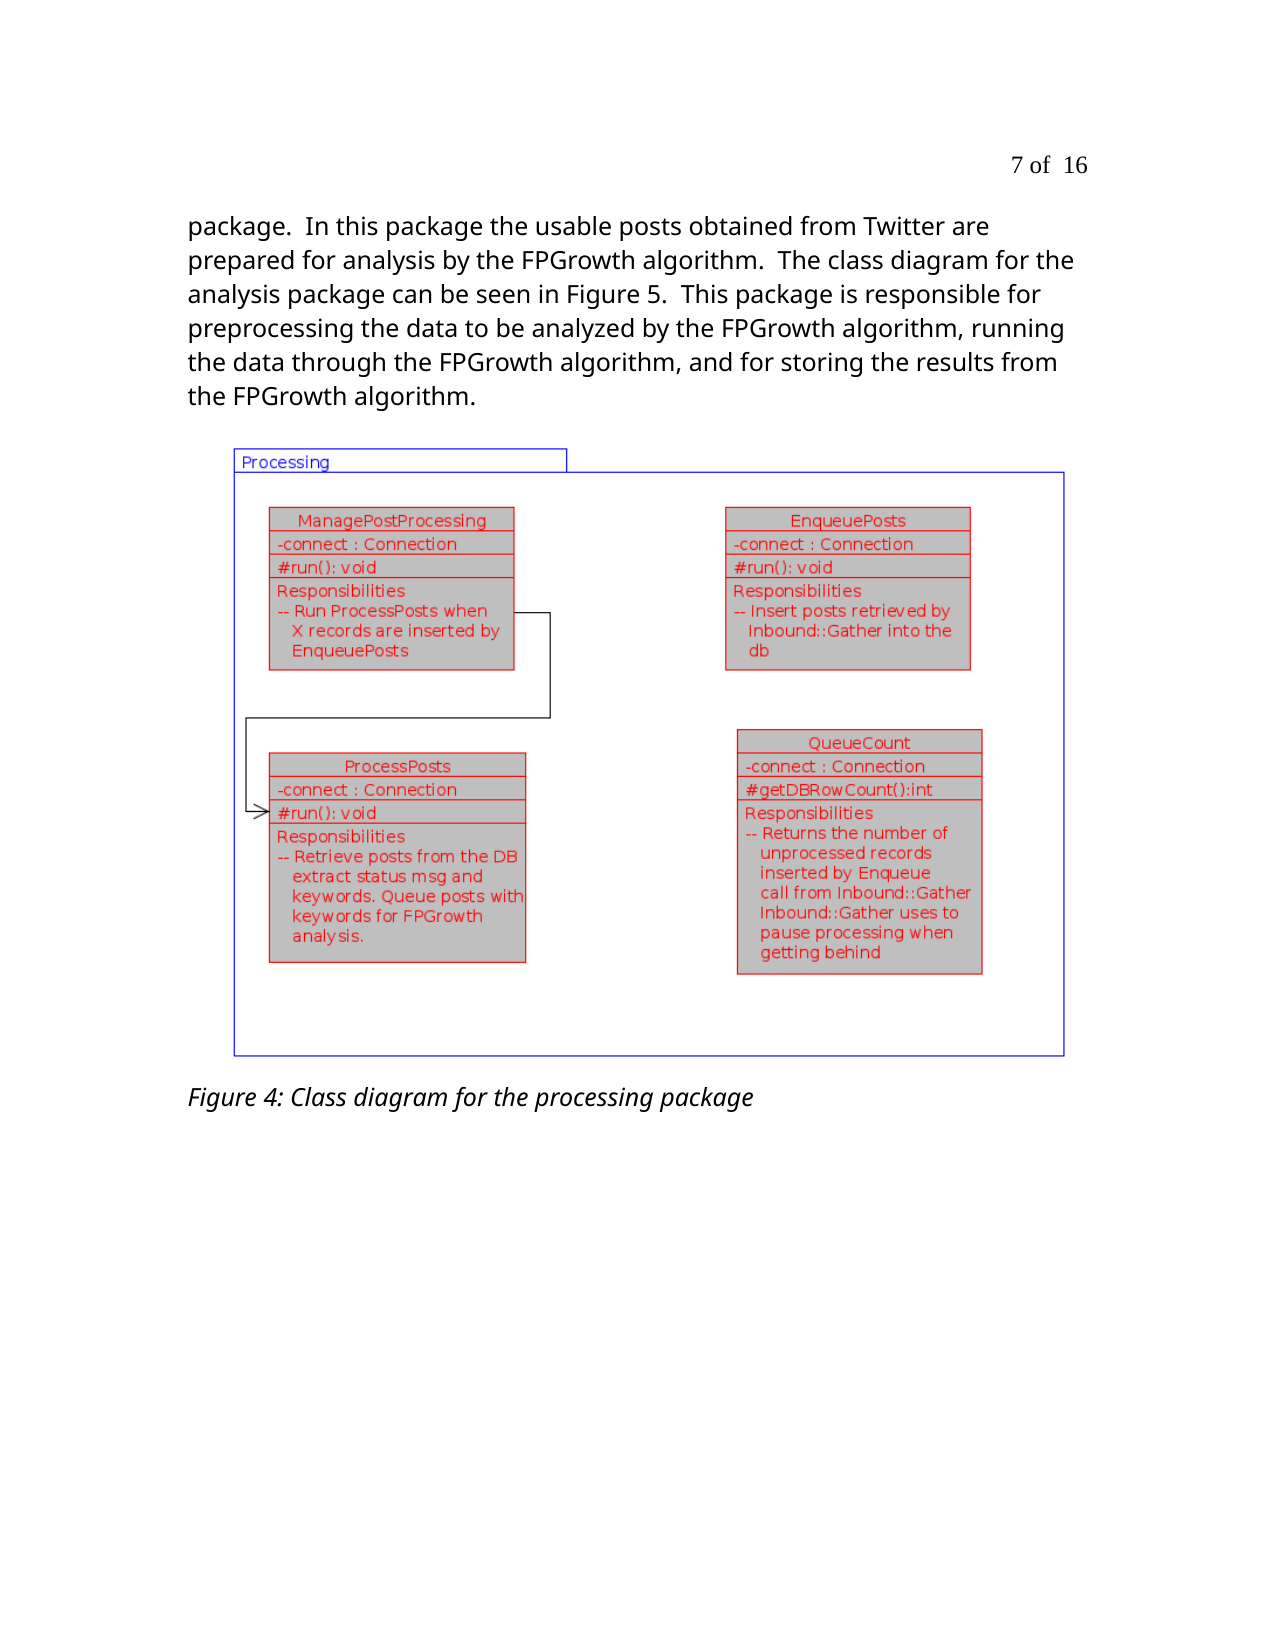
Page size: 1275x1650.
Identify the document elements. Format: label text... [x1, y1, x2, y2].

picture [187, 425, 1088, 1080]
text package. In this package the usable posts obtained from Twitter are prepared for analysis by the FPGrowth algorithm. The class diagram for the analysis package can be seen in Figure 5. This package is responsible for preprocessing the data to be analyzed by the FPGrowth algorithm, running the data through the FPGrowth algorithm, and for storing the results from the FPGrowth algorithm. [187, 208, 1087, 413]
text Figure 4: Class diagram for the processing package [187, 1080, 1087, 1114]
